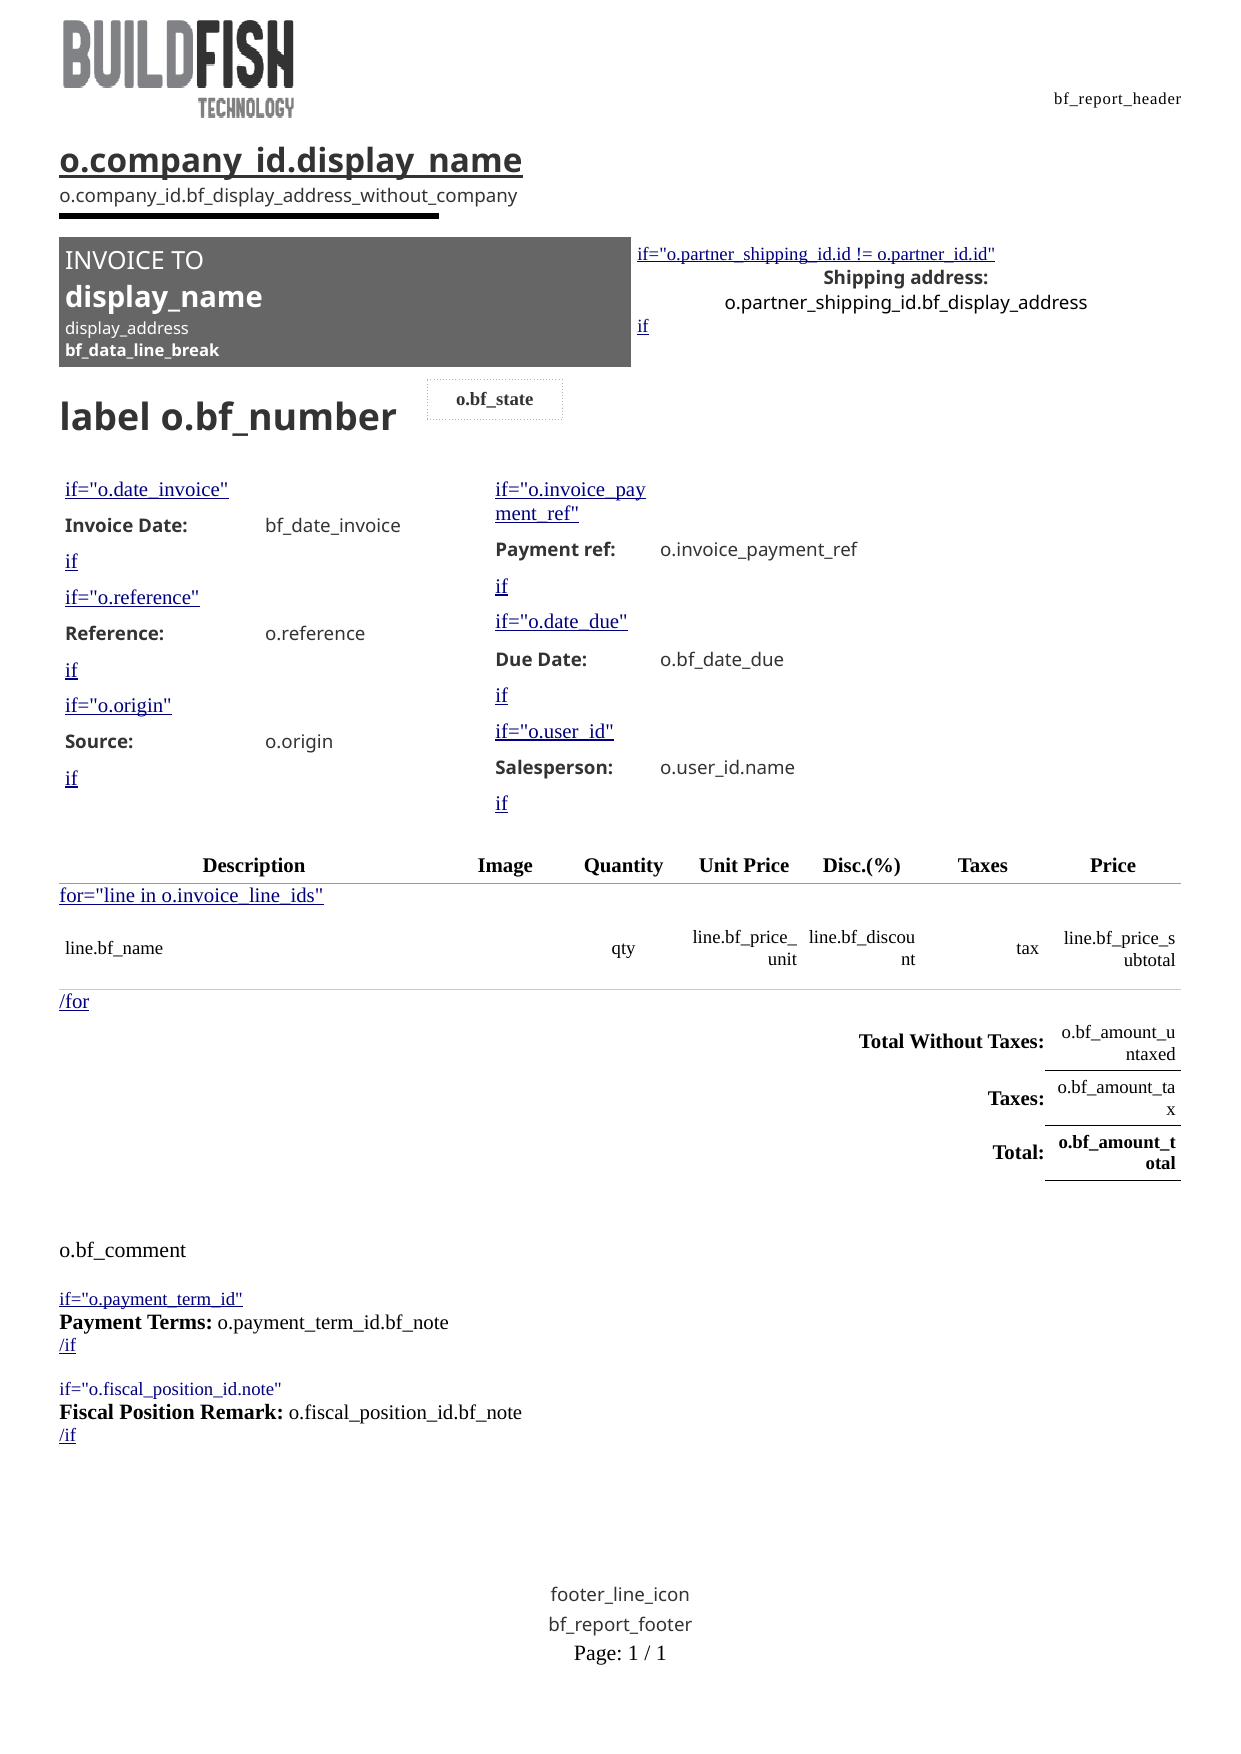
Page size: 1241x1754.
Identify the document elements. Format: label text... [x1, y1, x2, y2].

table_cell o.bf_amount_total [1045, 1126, 1181, 1179]
table_cell Reference: [59, 615, 259, 652]
table_cell [259, 544, 478, 579]
table_cell if="o.reference" [59, 579, 259, 615]
table_header if="o.invoice_payment_ref" [489, 471, 654, 531]
table_cell [259, 579, 478, 615]
text o.company_id.display_name [59, 137, 1181, 183]
text /if [59, 1424, 1181, 1446]
text o.bf_comment [59, 1237, 1181, 1262]
table_cell o.origin [259, 723, 478, 760]
table_cell tax [921, 907, 1045, 989]
table_header Image [448, 847, 562, 883]
table_cell if="o.user_id" [489, 713, 654, 748]
table_cell if [59, 760, 259, 795]
table_header Price [1045, 847, 1181, 883]
table_cell [654, 568, 1181, 603]
table_cell Total Without Taxes: [59, 1013, 1045, 1070]
table_cell o.bf_amount_untaxed [1045, 1013, 1181, 1070]
table_cell /for [59, 990, 1181, 1013]
text /if [59, 1334, 1181, 1356]
table_cell if [59, 544, 259, 579]
table_cell [259, 760, 478, 795]
table_header Description [59, 847, 448, 883]
table_cell if [59, 652, 259, 687]
table_cell if [489, 677, 654, 713]
table_cell bf_date_invoice [259, 507, 478, 544]
text Fiscal Position Remark: o.fiscal_position_id.bf_note [59, 1399, 1181, 1424]
picture [63, 20, 294, 118]
table_cell o.bf_amount_tax [1045, 1071, 1181, 1125]
table_cell if [489, 568, 654, 603]
table_cell Source: [59, 723, 259, 760]
table_cell line.bf_name [59, 907, 448, 989]
text o.company_id.bf_display_address_without_company [59, 183, 1181, 208]
table_cell [259, 652, 478, 687]
table_cell [654, 677, 1181, 713]
text o.bf_state [436, 388, 553, 410]
table_cell Taxes: [59, 1070, 1045, 1125]
table_header if="o.date_invoice" [59, 471, 259, 507]
table_cell if="o.date_due" [489, 603, 654, 640]
table_cell [654, 603, 1181, 640]
table_cell line.bf_price_subtotal [1045, 907, 1181, 989]
table_cell Total: [59, 1125, 1045, 1179]
table_cell for="line in o.invoice_line_ids" [59, 884, 1181, 907]
table_cell if [489, 785, 654, 821]
text if="o.payment_term_id" [59, 1287, 1181, 1309]
text label o.bf_number [59, 367, 1181, 445]
table_header Taxes [921, 847, 1045, 883]
table_header Unit Price [685, 847, 802, 883]
table_cell o.reference [259, 615, 478, 652]
table_header Quantity [562, 847, 685, 883]
table_cell o.bf_date_due [654, 640, 1181, 677]
table_cell Invoice Date: [59, 507, 259, 544]
text Payment Terms: o.payment_term_id.bf_note [59, 1309, 1181, 1334]
table_cell Payment ref: [489, 531, 654, 568]
table_cell line.bf_discount [803, 907, 921, 989]
table_header Disc.(%) [803, 847, 921, 883]
text if="o.fiscal_position_id.note" [59, 1377, 1181, 1399]
table_header if="o.partner_shipping_id.id != o.partner_id.id" Shipping address: o.partner_shipping_id.bf_display_address if [631, 237, 1181, 367]
table_header [478, 471, 489, 821]
table_header [259, 471, 478, 507]
table_cell if="o.origin" [59, 687, 259, 723]
table_cell [448, 907, 562, 989]
table_header [654, 471, 1181, 531]
table_header [59, 795, 478, 821]
table_cell [259, 687, 478, 723]
table_header INVOICE TO display_name display_address bf_data_line_break [59, 237, 631, 367]
table_cell qty [562, 907, 685, 989]
table_cell Salesperson: [489, 748, 654, 785]
table_cell [654, 713, 1181, 748]
table_cell line.bf_price_unit [685, 907, 802, 989]
table_cell [654, 785, 1181, 821]
table_cell o.user_id.name [654, 748, 1181, 785]
table_cell Due Date: [489, 640, 654, 677]
table_cell o.invoice_payment_ref [654, 531, 1181, 568]
